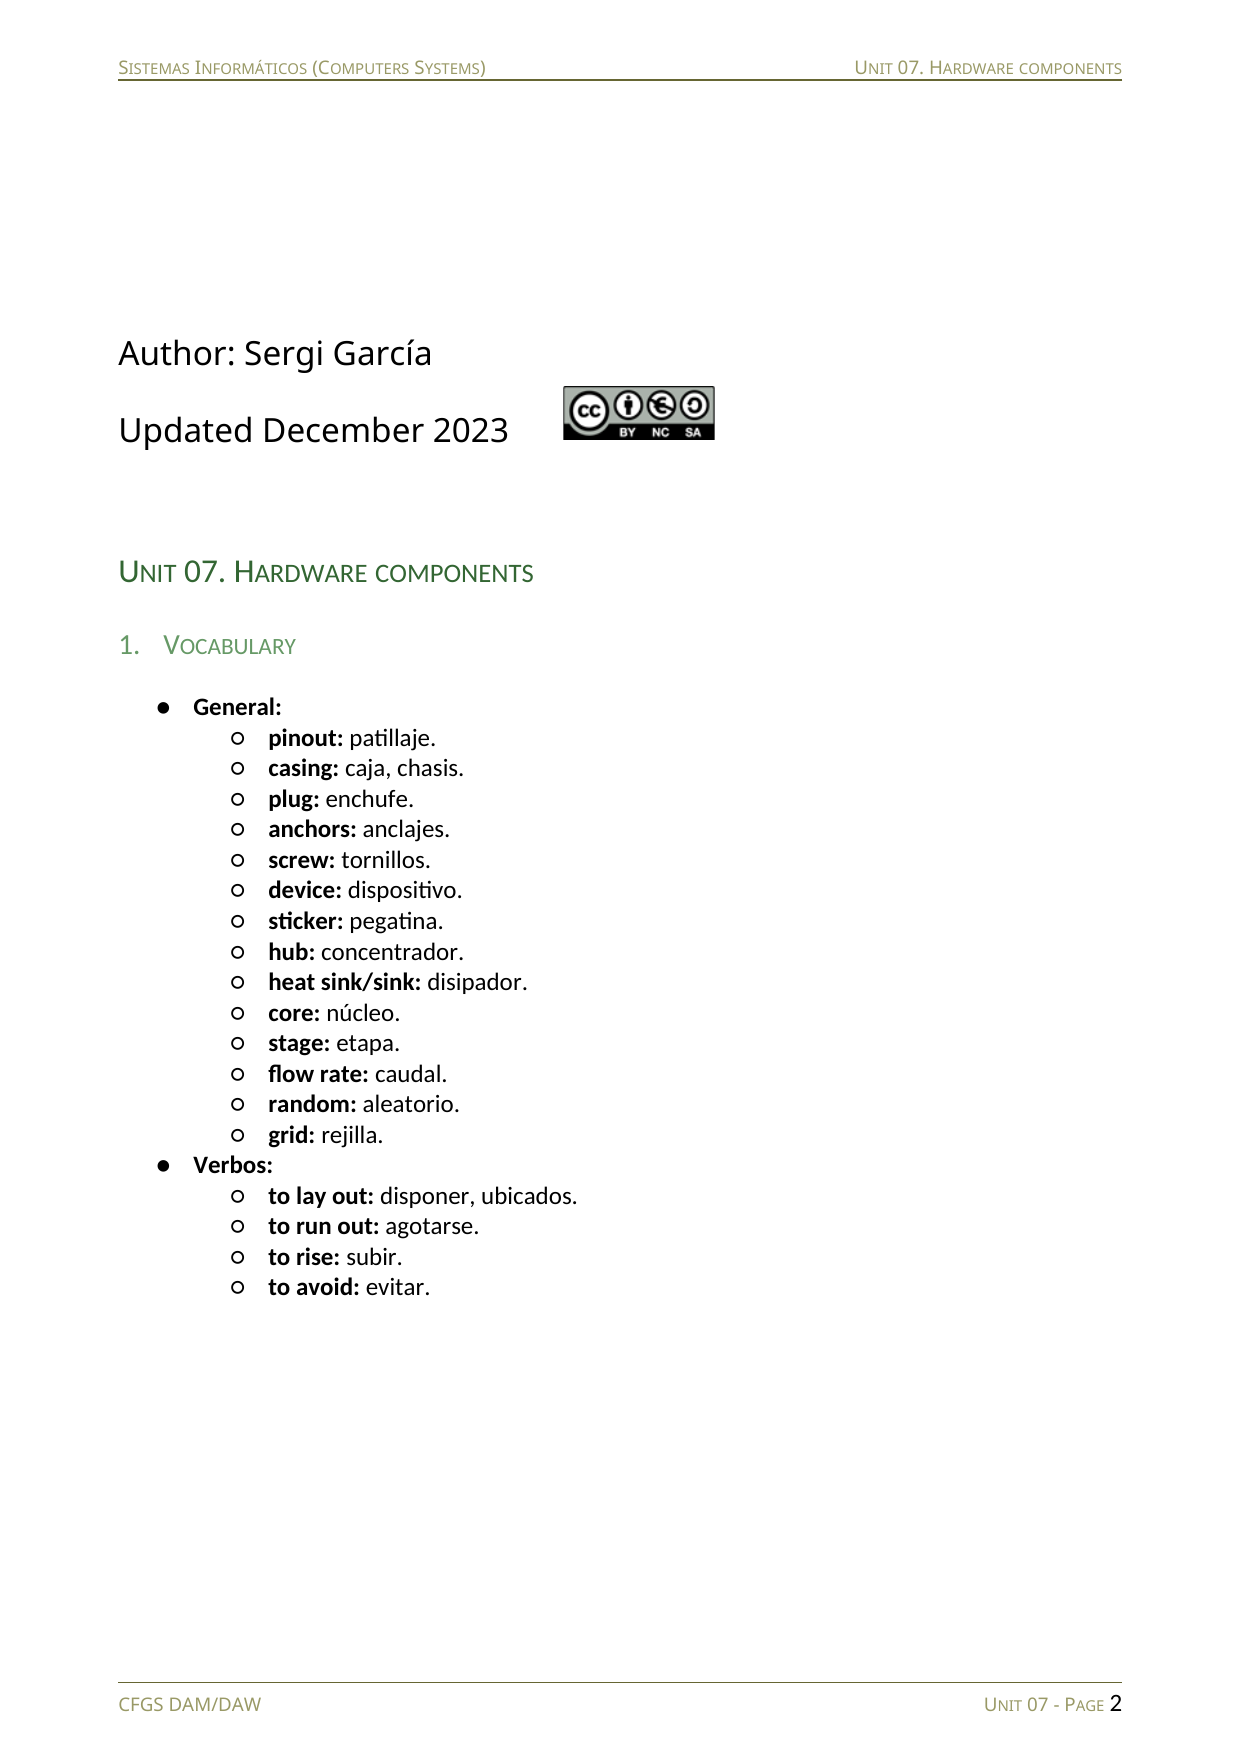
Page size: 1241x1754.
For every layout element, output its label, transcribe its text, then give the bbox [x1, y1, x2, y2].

list sticker: pegatina. [231, 905, 1122, 936]
picture [563, 386, 715, 440]
list casing: caja, chasis. [231, 752, 1122, 783]
list plug: enchufe. [231, 783, 1122, 813]
list core: núcleo. [231, 997, 1122, 1027]
list to lay out: disponer, ubicados. [231, 1180, 1122, 1210]
text Unit 07. Hardware components [118, 550, 1122, 591]
list grid: rejilla. [231, 1119, 1122, 1149]
text Updated December 2023 [118, 407, 1122, 453]
list screw: tornillos. [231, 844, 1122, 874]
list General: [156, 691, 1122, 722]
list Verbos: [156, 1149, 1122, 1180]
list device: dispositivo. [231, 874, 1122, 905]
list random: aleatorio. [231, 1088, 1122, 1119]
list flow rate: caudal. [231, 1058, 1122, 1088]
list to run out: agotarse. [231, 1210, 1122, 1241]
list to avoid: evitar. [231, 1271, 1122, 1302]
list stage: etapa. [231, 1027, 1122, 1058]
subtitle Vocabulary [118, 626, 1122, 661]
list hub: concentrador. [231, 936, 1122, 966]
text Author: Sergi García [118, 329, 1122, 375]
list pinout: patillaje. [231, 722, 1122, 752]
list to rise: subir. [231, 1241, 1122, 1271]
list anchors: anclajes. [231, 813, 1122, 844]
list heat sink/sink: disipador. [231, 966, 1122, 997]
